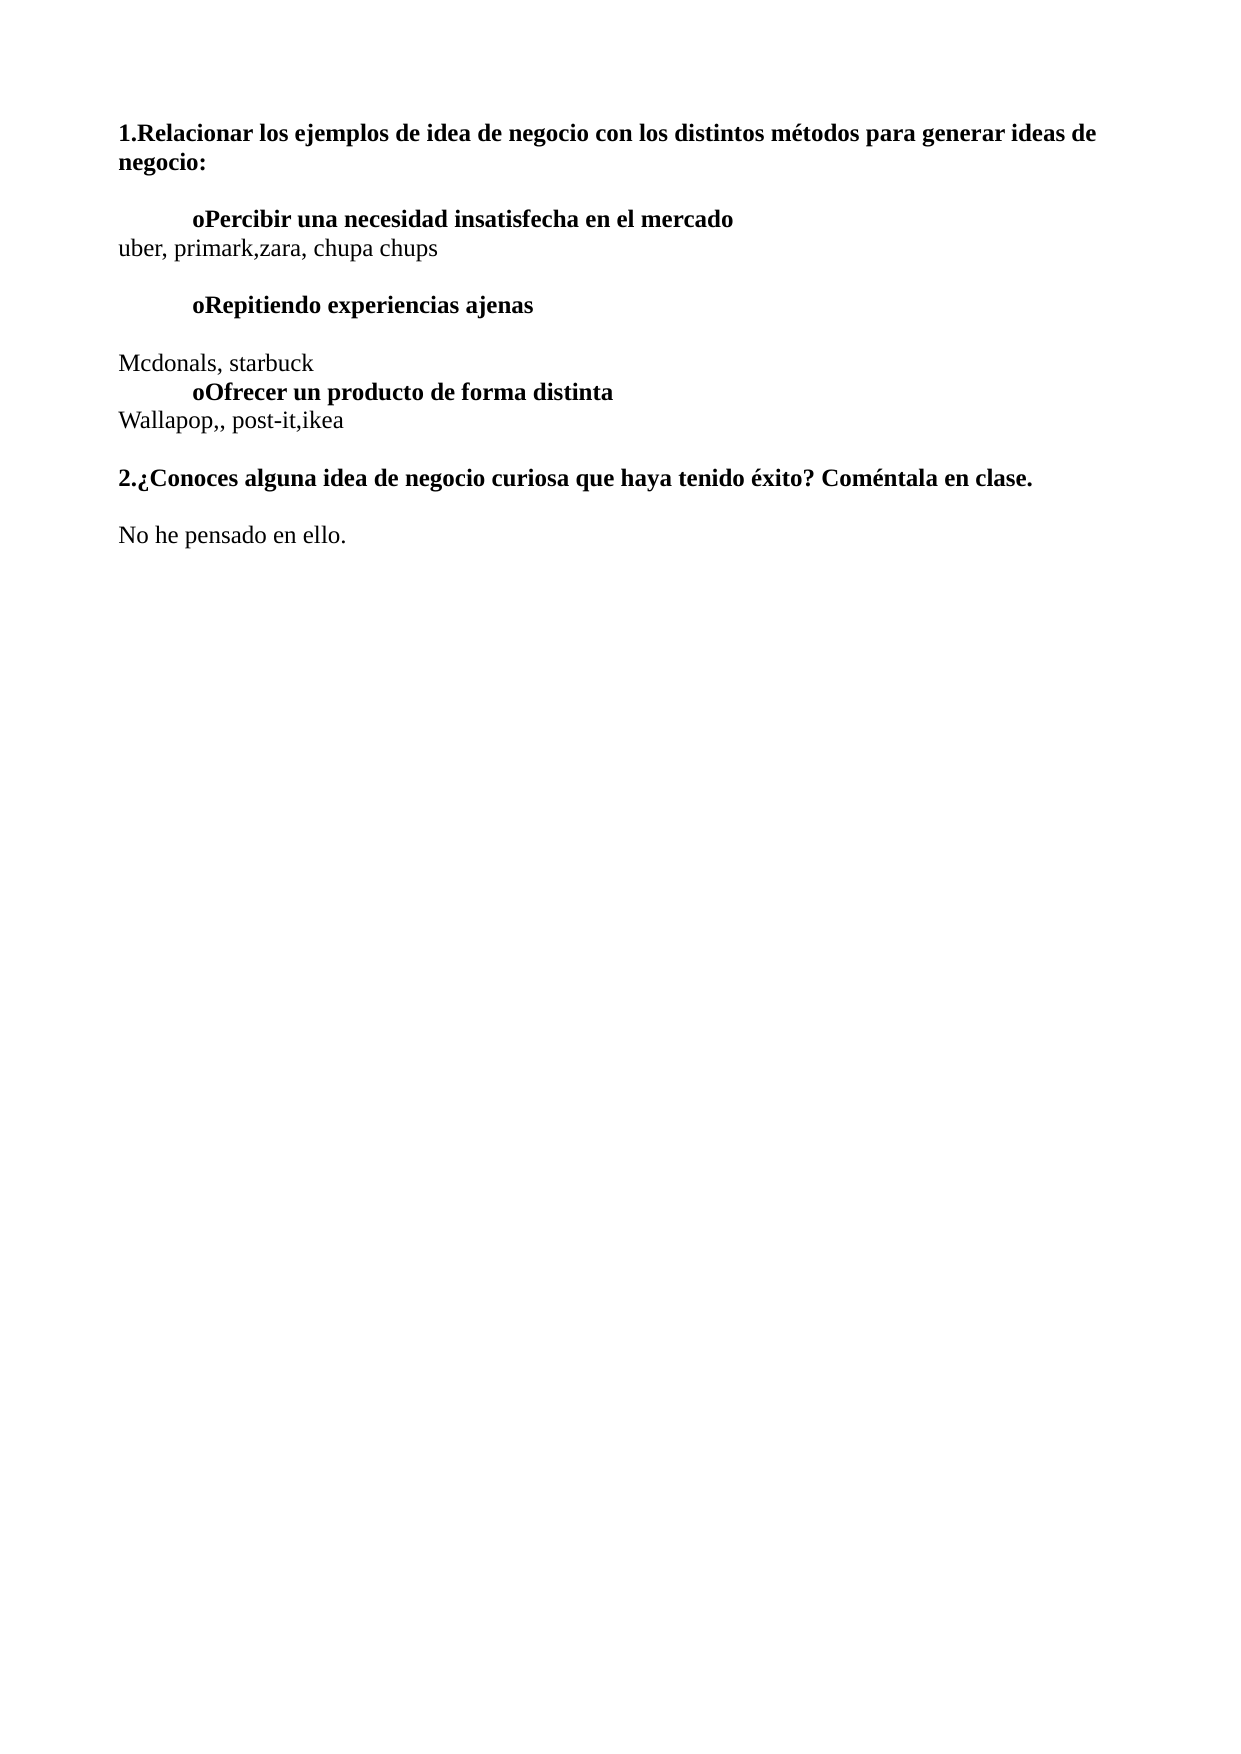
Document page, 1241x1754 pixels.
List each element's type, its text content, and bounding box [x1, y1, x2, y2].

text No he pensado en ello. [118, 521, 1122, 549]
text uber, primark,zara, chupa chups [118, 233, 1122, 262]
text 1.Relacionar los ejemplos de idea de negocio con los distintos métodos para generar ideas de [118, 118, 1122, 147]
text negocio: [118, 147, 1122, 176]
text 2.¿Conoces alguna idea de negocio curiosa que haya tenido éxito? Coméntala en clase. [118, 463, 1122, 492]
text oPercibir una necesidad insatisfecha en el mercado [118, 204, 1122, 233]
text Wallapop,, post-it,ikea [118, 406, 1122, 434]
text oOfrecer un producto de forma distinta [118, 377, 1122, 406]
text Mcdonals, starbuck [118, 348, 1122, 377]
text oRepitiendo experiencias ajenas [118, 291, 1122, 319]
